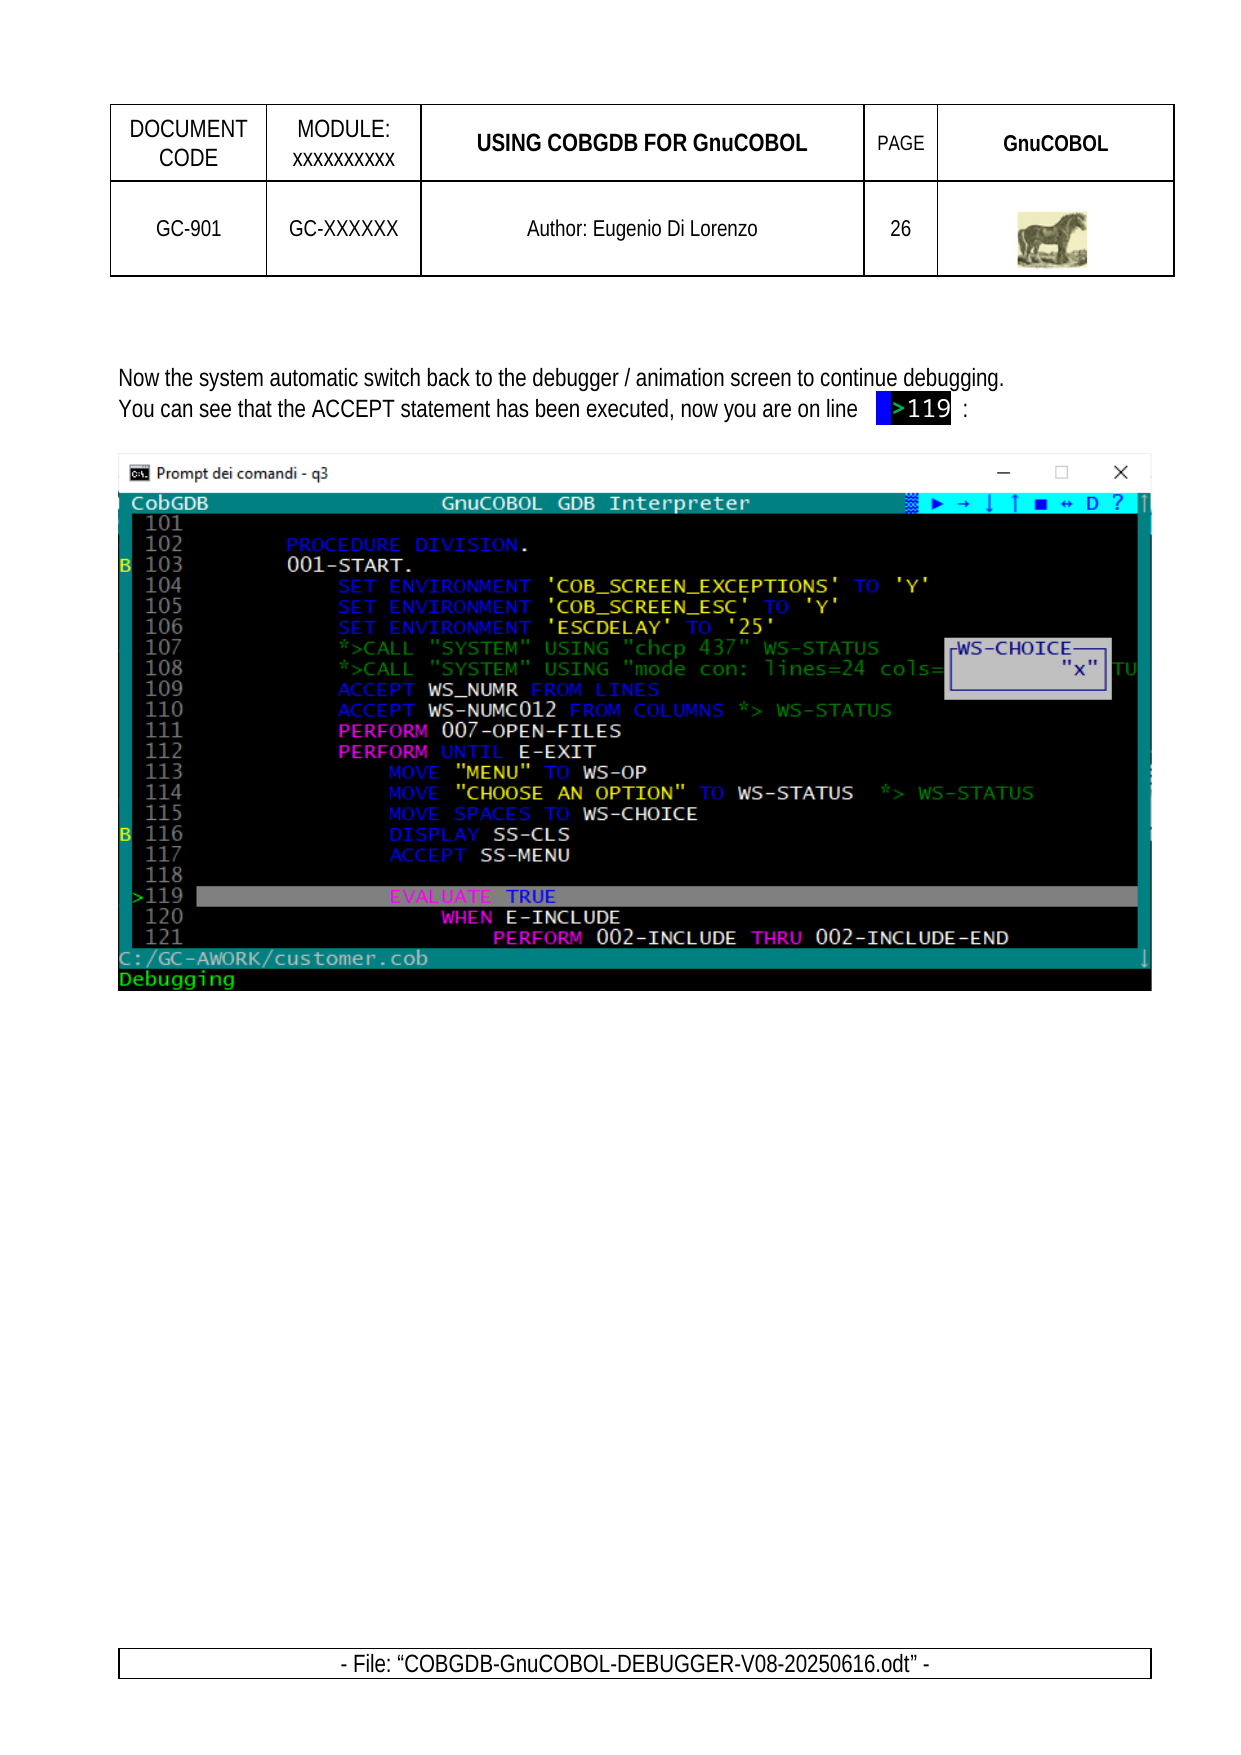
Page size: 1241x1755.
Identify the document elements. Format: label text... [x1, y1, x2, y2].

text You can see that the ACCEPT statement has been executed, now you are on line >119 : [118, 391, 1152, 425]
text Now the system automatic switch back to the debugger / animation screen to continue debugging. [118, 362, 1152, 391]
